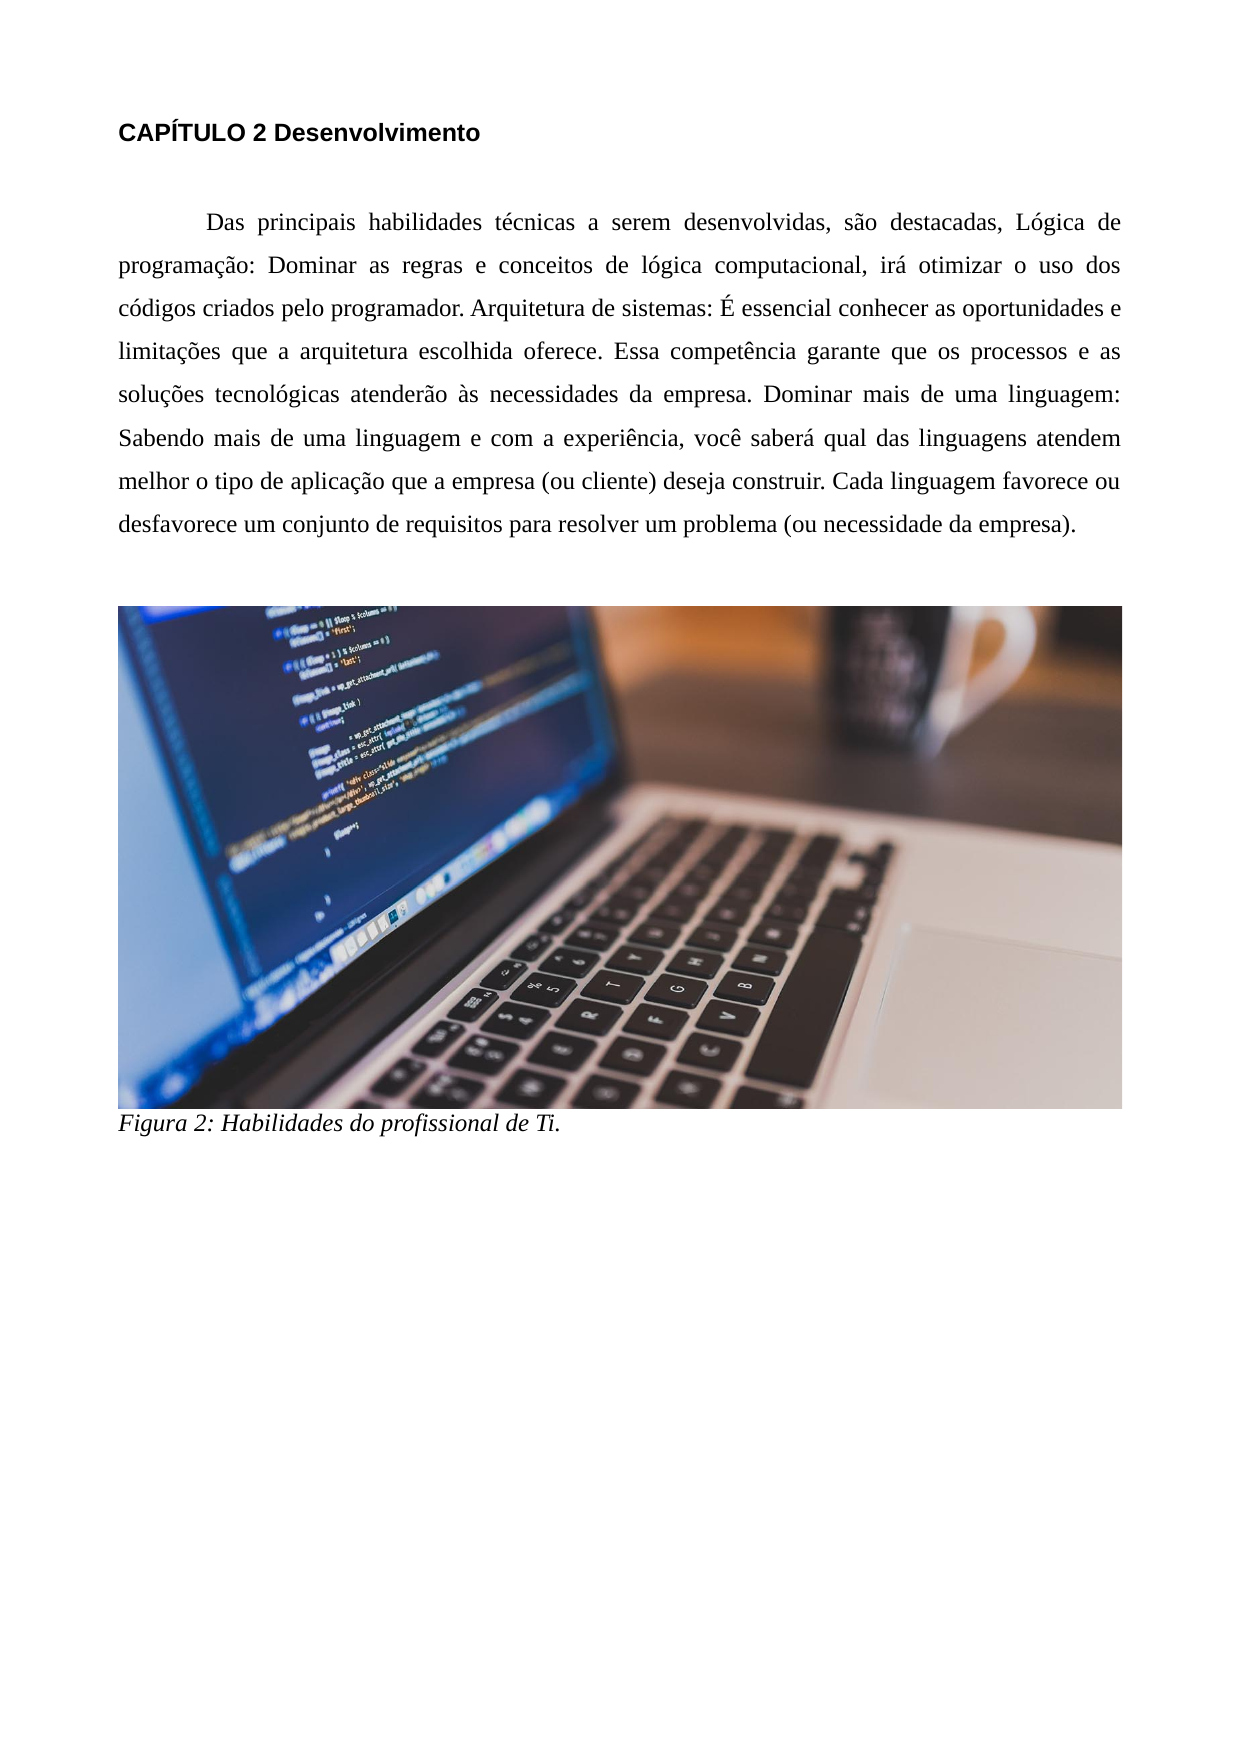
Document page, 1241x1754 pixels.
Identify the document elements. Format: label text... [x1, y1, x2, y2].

picture [118, 606, 1123, 1109]
subtitle CAPÍTULO 2 Desenvolvimento [118, 118, 1122, 147]
text Figura 2: Habilidades do profissional de Ti. [118, 1109, 1122, 1137]
text Das principais habilidades técnicas a serem desenvolvidas, são destacadas, Lógica de programação: Dominar as regras e conceitos de lógica computacional, irá otimizar o uso dos códigos criados pelo programador. Arquitetura de sistemas: É essencial conhecer as oportunidades e limitações que a arquitetura escolhida oferece. Essa competência garante que os processos e as soluções tecnológicas atenderão às necessidades da empresa. Dominar mais de uma linguagem: Sabendo mais de uma linguagem e com a experiência, você saberá qual das linguagens atendem melhor o tipo de aplicação que a empresa (ou cliente) deseja construir. Cada linguagem favorece ou desfavorece um conjunto de requisitos para resolver um problema (ou necessidade da empresa). [118, 207, 1122, 538]
